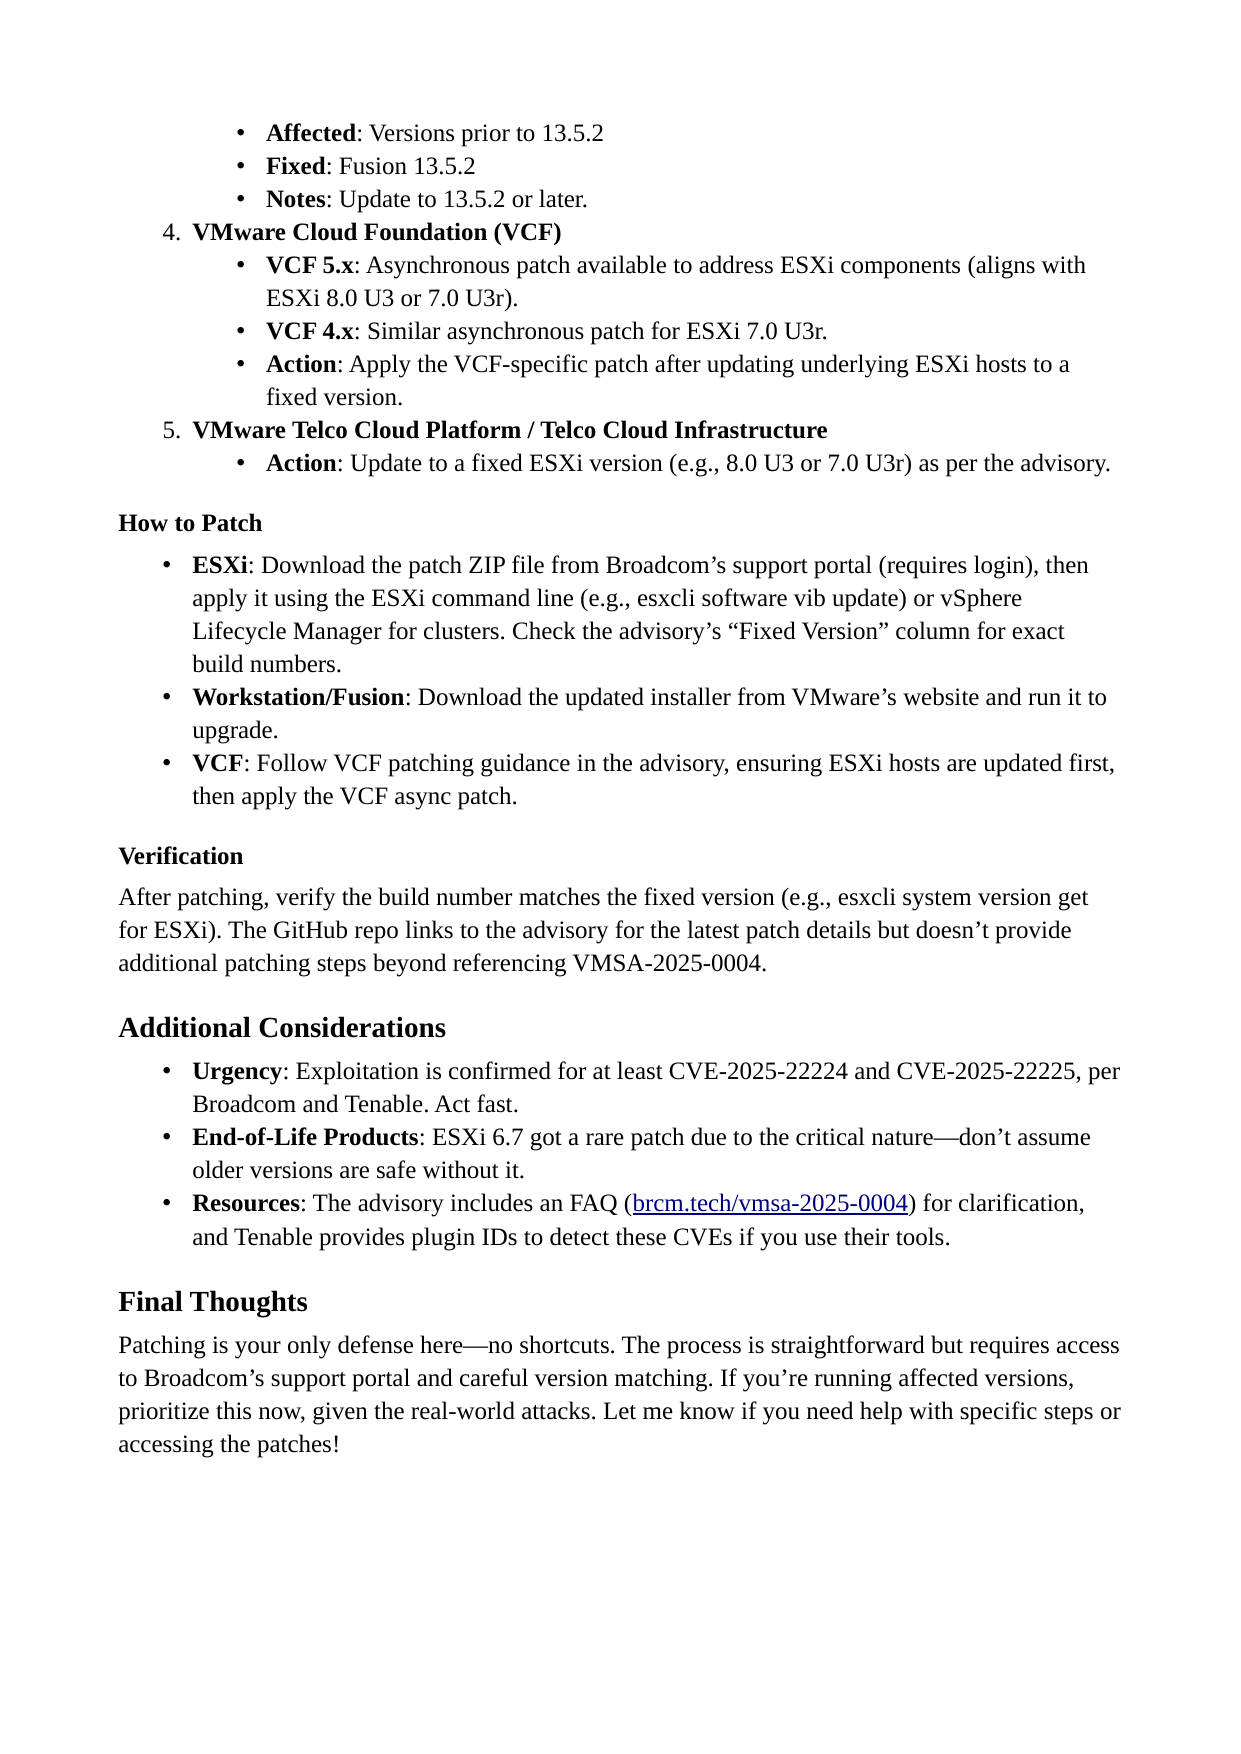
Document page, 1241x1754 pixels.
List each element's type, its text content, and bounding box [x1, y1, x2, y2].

list Workstation/Fusion: Download the updated installer from VMware’s website and run it to upgrade. [162, 682, 1122, 743]
list Urgency: Exploitation is confirmed for at least CVE-2025-22224 and CVE-2025-22225, per Broadcom and Tenable. Act fast. [162, 1056, 1122, 1118]
list End-of-Life Products: ESXi 6.7 got a rare patch due to the critical nature—don’t assume older versions are safe without it. [162, 1122, 1122, 1184]
subtitle How to Patch [118, 508, 1122, 537]
list ESXi: Download the patch ZIP file from Broadcom’s support portal (requires login), then apply it using the ESXi command line (e.g., esxcli software vib update) or vSphere Lifecycle Manager for clusters. Check the advisory’s “Fixed Version” column for exact build numbers. [162, 550, 1122, 677]
list Action: Update to a fixed ESXi version (e.g., 8.0 U3 or 7.0 U3r) as per the advisory. [236, 448, 1122, 477]
list VCF: Follow VCF patching guidance in the advisory, ensuring ESXi hosts are updated first, then apply the VCF async patch. [162, 748, 1122, 809]
subtitle Verification [118, 841, 1122, 870]
list Notes: Update to 13.5.2 or later. [236, 184, 1122, 213]
list Affected: Versions prior to 13.5.2 [236, 118, 1122, 147]
subtitle Final Thoughts [118, 1284, 1122, 1317]
list VMware Cloud Foundation (VCF) [162, 217, 1122, 246]
text Patching is your only defense here—no shortcuts. The process is straightforward but requires access to Broadcom’s support portal and careful version matching. If you’re running affected versions, prioritize this now, given the real-world attacks. Let me know if you need help with specific steps or accessing the patches! [118, 1330, 1122, 1458]
subtitle Additional Considerations [118, 1010, 1122, 1044]
list VCF 4.x: Similar asynchronous patch for ESXi 7.0 U3r. [236, 316, 1122, 345]
list VCF 5.x: Asynchronous patch available to address ESXi components (aligns with ESXi 8.0 U3 or 7.0 U3r). [236, 250, 1122, 312]
list VMware Telco Cloud Platform / Telco Cloud Infrastructure [162, 415, 1122, 444]
list Resources: The advisory includes an FAQ (brcm.tech/vmsa-2025-0004) for clarification, and Tenable provides plugin IDs to detect these CVEs if you use their tools. [162, 1188, 1122, 1250]
list Action: Apply the VCF-specific patch after updating underlying ESXi hosts to a fixed version. [236, 349, 1122, 411]
text After patching, verify the build number matches the fixed version (e.g., esxcli system version get for ESXi). The GitHub repo links to the advisory for the latest patch details but doesn’t provide additional patching steps beyond referencing VMSA-2025-0004. [118, 882, 1122, 977]
list Fixed: Fusion 13.5.2 [236, 151, 1122, 180]
